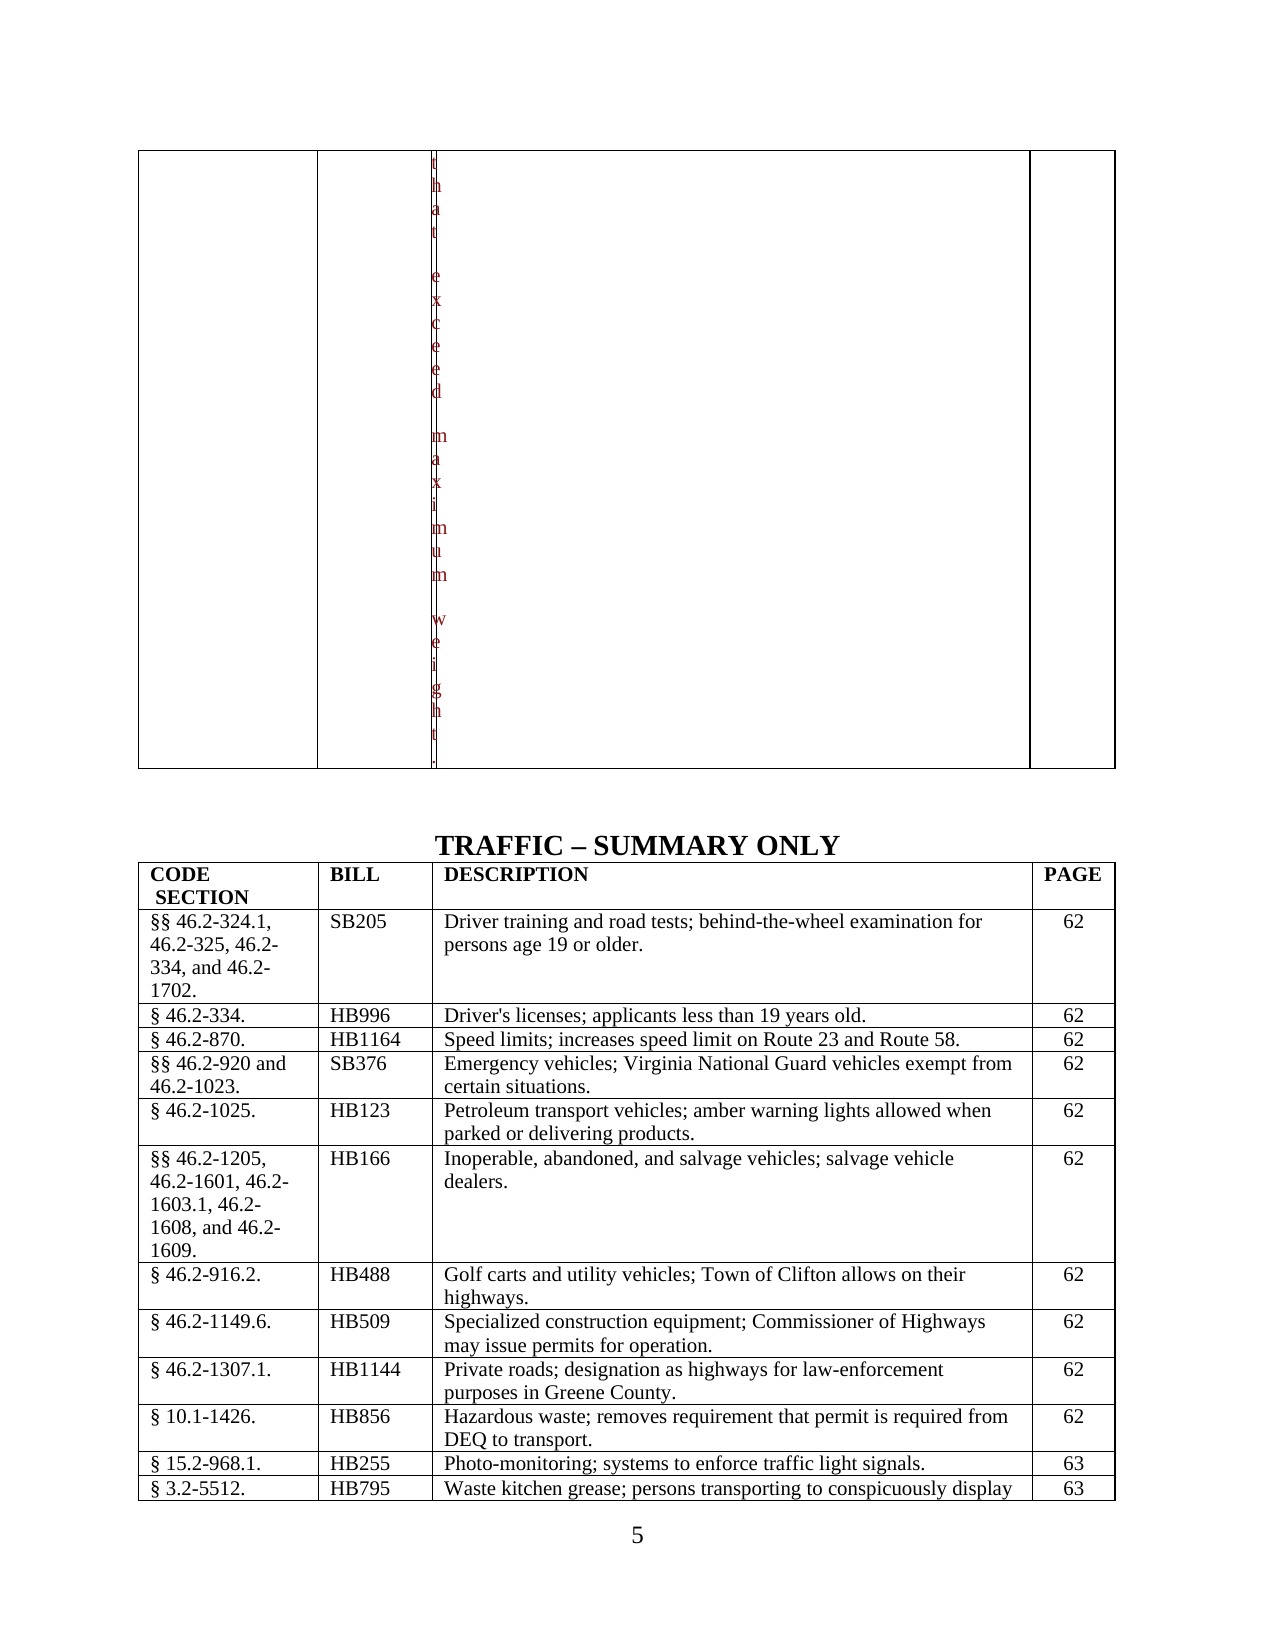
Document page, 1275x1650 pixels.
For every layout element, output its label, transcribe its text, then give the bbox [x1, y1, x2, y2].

table_cell § 46.2-1307.1. [139, 1358, 318, 1404]
table_cell [1031, 151, 1114, 768]
table_cell HB1164 [319, 1028, 432, 1051]
table_cell SB205 [319, 910, 432, 1002]
table_cell Speed limits; increases speed limit on Route 23 and Route 58. [433, 1028, 1032, 1051]
table_cell Driver training and road tests; behind-the-wheel examination for persons age 19 or older. [433, 910, 1032, 1002]
table_cell Golf carts and utility vehicles; Town of Clifton allows on their highways. [433, 1263, 1032, 1309]
table_cell § 46.2-1025. [139, 1099, 318, 1145]
table_cell 62 [1033, 1358, 1114, 1404]
table_cell Private roads; designation as highways for law-enforcement purposes in Greene County. [433, 1358, 1032, 1404]
table_header DESCRIPTION [433, 863, 1032, 909]
table_cell § 46.2-916.2. [139, 1263, 318, 1309]
table_cell Petroleum transport vehicles; amber warning lights allowed when parked or delivering products. [433, 1099, 1032, 1145]
table_cell §§ 46.2-1205, 46.2-1601, 46.2-1603.1, 46.2-1608, and 46.2-1609. [139, 1146, 318, 1262]
table_cell HB856 [319, 1405, 432, 1451]
table_cell 62 [1033, 1405, 1114, 1451]
table_cell 62 [1033, 1099, 1114, 1145]
table_cell HB123 [319, 1099, 432, 1145]
table_cell 62 [1033, 1028, 1114, 1051]
table_cell § 46.2-1149.6. [139, 1310, 318, 1357]
table_cell § 15.2-968.1. [139, 1452, 318, 1475]
table_cell 62 [1033, 1310, 1114, 1357]
table_cell Hazardous waste; removes requirement that permit is required from DEQ to transport. [433, 1405, 1032, 1451]
table_cell HB795 [319, 1476, 432, 1499]
table_header PAGE [1033, 863, 1114, 909]
table_cell HB1144 [319, 1358, 432, 1404]
table_cell [318, 151, 431, 768]
table_cell Photo-monitoring; systems to enforce traffic light signals. [433, 1452, 1032, 1475]
table_cell HB255 [319, 1452, 432, 1475]
table_cell HB509 [319, 1310, 432, 1357]
table_cell § 46.2-334. [139, 1004, 318, 1027]
table_cell § 10.1-1426. [139, 1405, 318, 1451]
table_cell § 3.2-5512. [139, 1476, 318, 1499]
table_cell 62 [1033, 1052, 1114, 1098]
table_cell 63 [1033, 1452, 1114, 1475]
table_cell HB166 [319, 1146, 432, 1262]
table_cell Specialized construction equipment; Commissioner of Highways may issue permits for operation. [433, 1310, 1032, 1357]
table_cell Emergency vehicles; Virginia National Guard vehicles exempt from certain situations. [433, 1052, 1032, 1098]
table_header CODE SECTION [139, 863, 318, 909]
table_cell §§ 46.2-920 and 46.2-1023. [139, 1052, 318, 1098]
table_cell [437, 151, 1029, 768]
table_cell HB996 [319, 1004, 432, 1027]
table_cell Waste kitchen grease; persons transporting to conspicuously display [433, 1476, 1032, 1499]
table_cell 62 [1033, 910, 1114, 1002]
table_cell [139, 151, 317, 768]
table_cell 62 [1033, 1004, 1114, 1027]
table_cell 62 [1033, 1263, 1114, 1309]
text TRAFFIC – SUMMARY ONLY [150, 829, 1125, 862]
table_header BILL [319, 863, 432, 909]
table_cell 63 [1033, 1476, 1114, 1499]
table_cell Driver's licenses; applicants less than 19 years old. [433, 1004, 1032, 1027]
table_cell § 46.2-870. [139, 1028, 318, 1051]
table_cell Inoperable, abandoned, and salvage vehicles; salvage vehicle dealers. [433, 1146, 1032, 1262]
table_cell SB376 [319, 1052, 432, 1098]
table_cell §§ 46.2-324.1, 46.2-325, 46.2-334, and 46.2-1702. [139, 910, 318, 1002]
table_cell HB488 [319, 1263, 432, 1309]
table_cell 62 [1033, 1146, 1114, 1262]
